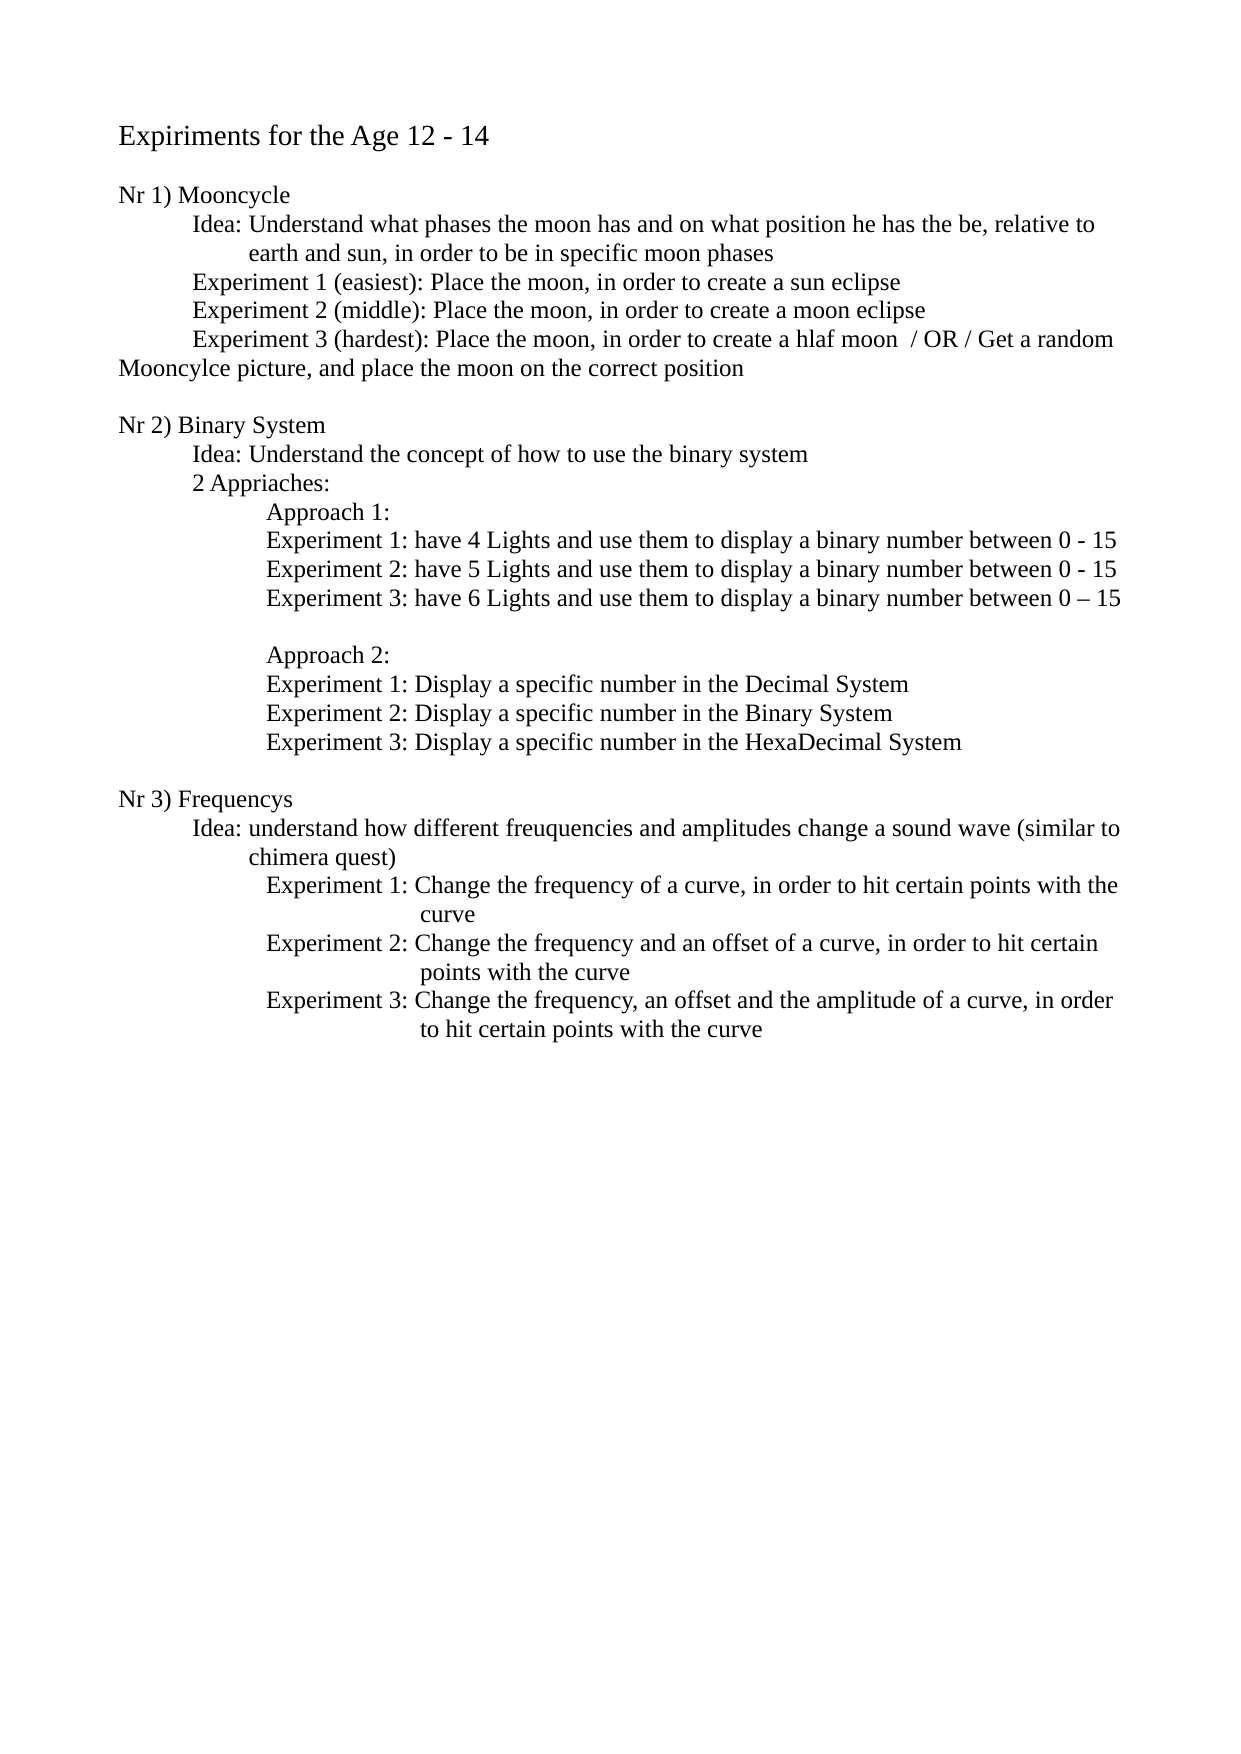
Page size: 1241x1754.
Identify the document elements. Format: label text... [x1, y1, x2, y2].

text Nr 1) Mooncycle [118, 180, 1122, 209]
text Experiment 3 (hardest): Place the moon, in order to create a hlaf moon / OR / Get a random Mooncylce picture, and place the moon on the correct position [118, 324, 1122, 382]
text Experiment 2: Display a specific number in the Binary System [118, 698, 1122, 727]
text Idea: understand how different freuquencies and amplitudes change a sound wave (similar to chimera quest) [118, 813, 1122, 870]
text Experiment 2 (middle): Place the moon, in order to create a moon eclipse [118, 295, 1122, 324]
text 2 Appriaches: Approach 1: [118, 468, 1122, 525]
text Approach 2: [118, 640, 1122, 669]
text Experiment 2: Change the frequency and an offset of a curve, in order to hit certain points with the curve [118, 928, 1122, 985]
text Experiment 1: Change the frequency of a curve, in order to hit certain points with the curve [118, 870, 1122, 928]
text Experiment 1: Display a specific number in the Decimal System [118, 669, 1122, 698]
text Experiment 3: Change the frequency, an offset and the amplitude of a curve, in order to hit certain points with the curve [118, 985, 1122, 1043]
text Experiment 1: have 4 Lights and use them to display a binary number between 0 - 15 Experiment 2: have 5 Lights and use them to display a binary number between 0 - 15 Experiment 3: have 6 Lights and use them to display a binary number between 0 – 15 [118, 525, 1122, 612]
text Experiment 1 (easiest): Place the moon, in order to create a sun eclipse [118, 267, 1122, 295]
text Idea: Understand the concept of how to use the binary system [118, 439, 1122, 468]
text Nr 2) Binary System [118, 410, 1122, 439]
text Expiriments for the Age 12 - 14 [118, 118, 1122, 152]
text Nr 3) Frequencys [118, 784, 1122, 813]
text Idea: Understand what phases the moon has and on what position he has the be, relative to earth and sun, in order to be in specific moon phases [118, 209, 1122, 267]
text Experiment 3: Display a specific number in the HexaDecimal System [118, 727, 1122, 755]
